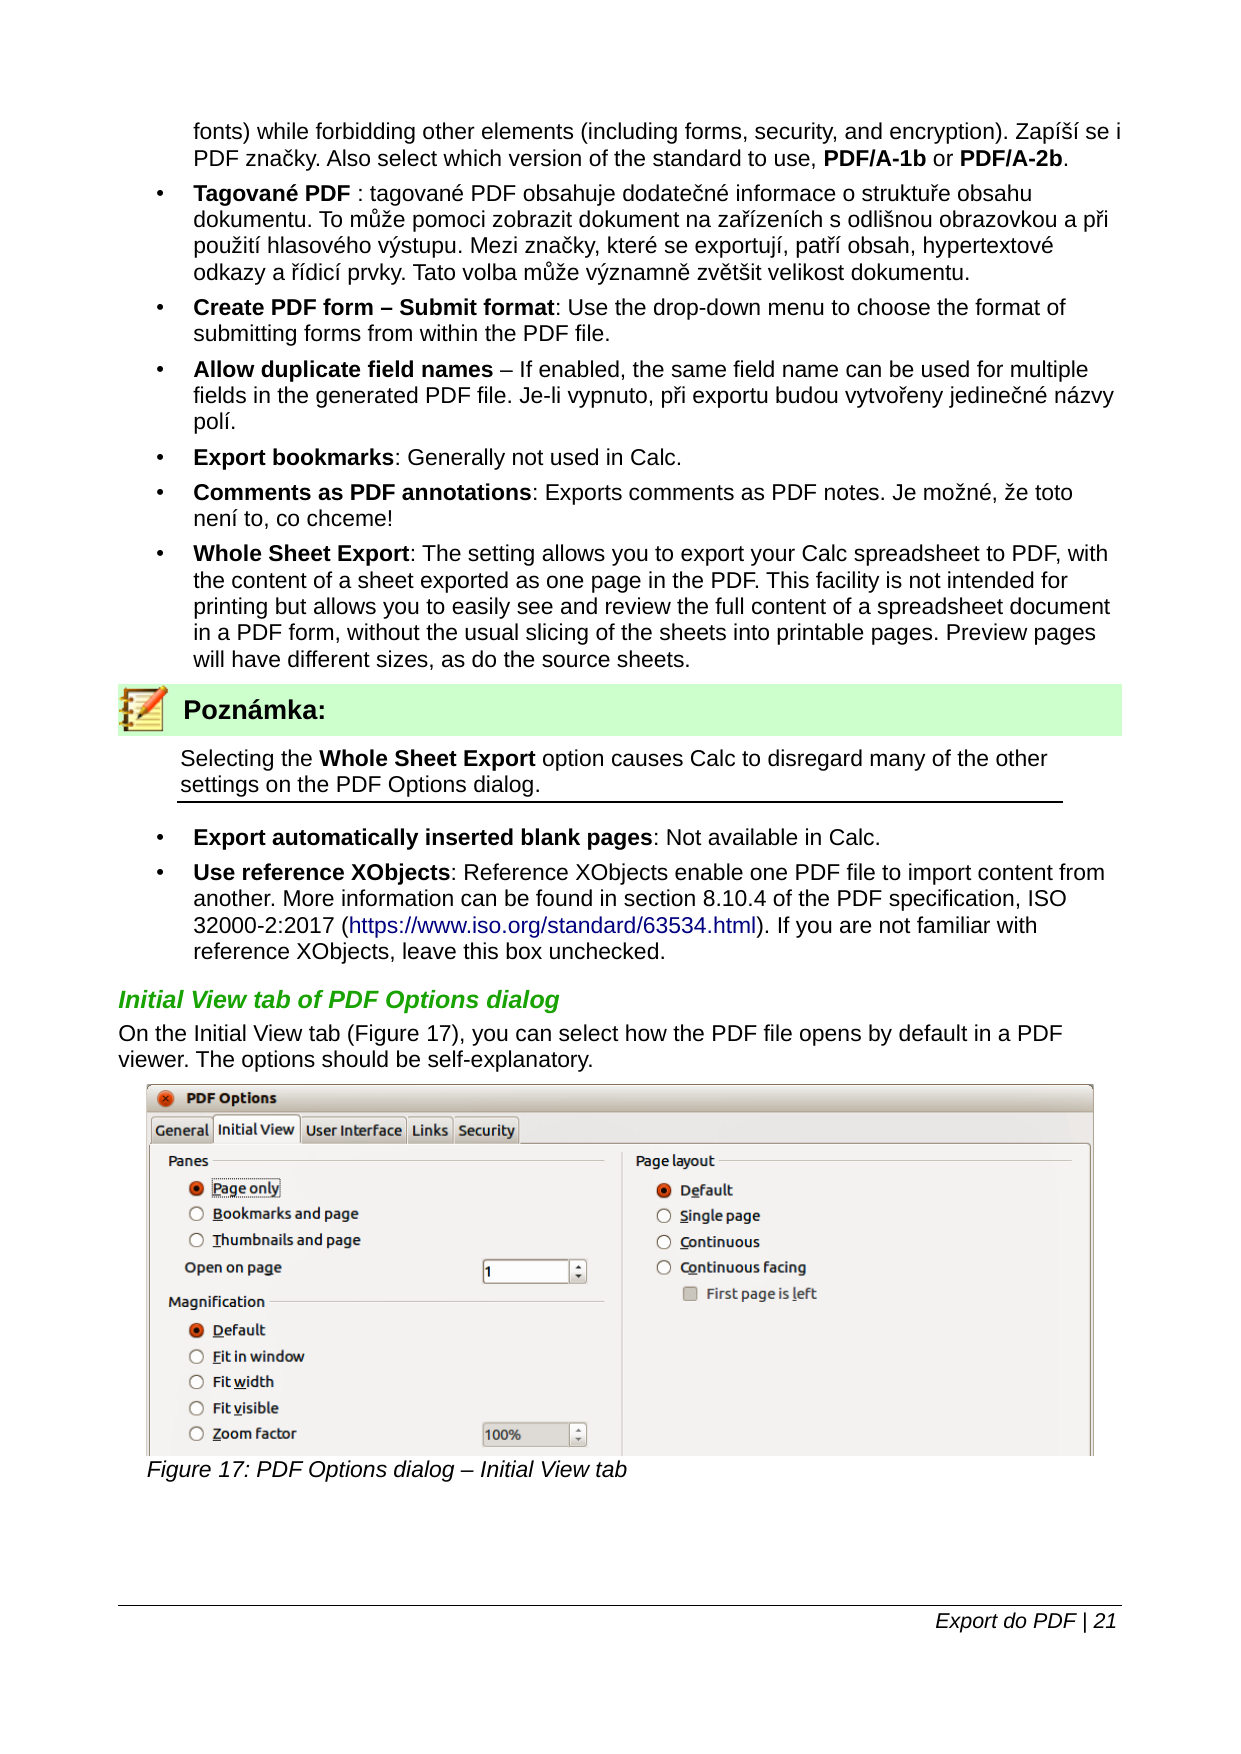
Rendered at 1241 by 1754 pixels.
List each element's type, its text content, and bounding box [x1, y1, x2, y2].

list fonts) while forbidding other elements (including forms, security, and encryption). Zapíší se i PDF značky. Also select which version of the standard to use, PDF/A-1b or PDF/A-2b. [156, 118, 1122, 171]
subtitle Poznámka: [118, 684, 1122, 736]
picture [119, 684, 170, 735]
list Create PDF form – Submit format: Use the drop-down menu to choose the format of submitting forms from within the PDF file. [156, 294, 1122, 347]
list Use reference XObjects: Reference XObjects enable one PDF file to import content from another. More information can be found in section 8.10.4 of the PDF specification, ISO 32000-2:2017 (https://www.iso.org/standard/63534.html). If you are not familiar with reference XObjects, leave this box unchecked. [156, 859, 1122, 964]
list Tagované PDF : tagované PDF obsahuje dodatečné informace o struktuře obsahu dokumentu. To může pomoci zobrazit dokument na zařízeních s odlišnou obrazovkou a při použití hlasového výstupu. Mezi značky, které se exportují, patří obsah, hypertextové odkazy a řídicí prvky. Tato volba může významně zvětšit velikost dokumentu. [156, 180, 1122, 285]
text On the Initial View tab (Figure 17), you can select how the PDF file opens by default in a PDF viewer. The options should be self-explanatory. [118, 1019, 1122, 1072]
subtitle Initial View tab of PDF Options dialog [118, 985, 1122, 1014]
picture [146, 1084, 1094, 1456]
list Allow duplicate field names – If enabled, the same field name can be used for multiple fields in the generated PDF file. Je-li vypnuto, při exportu budou vytvořeny jedinečné názvy polí. [156, 356, 1122, 434]
list Export bookmarks: Generally not used in Calc. [156, 443, 1122, 470]
text Selecting the Whole Sheet Export option causes Calc to disregard many of the other settings on the PDF Options dialog. [177, 742, 1063, 801]
list Comments as PDF annotations: Exports comments as PDF notes. Je možné, že toto není to, co chceme! [156, 479, 1122, 531]
text Figure 17: PDF Options dialog – Initial View tab [147, 1456, 1094, 1482]
list Export automatically inserted blank pages: Not available in Calc. [156, 824, 1122, 850]
list Whole Sheet Export: The setting allows you to export your Calc spreadsheet to PDF, with the content of a sheet exported as one page in the PDF. This facility is not intended for printing but allows you to easily see and review the full content of a spreadsheet document in a PDF form, without the usual slicing of the sheets into printable pages. Preview pages will have different sizes, as do the source sheets. [156, 540, 1122, 672]
